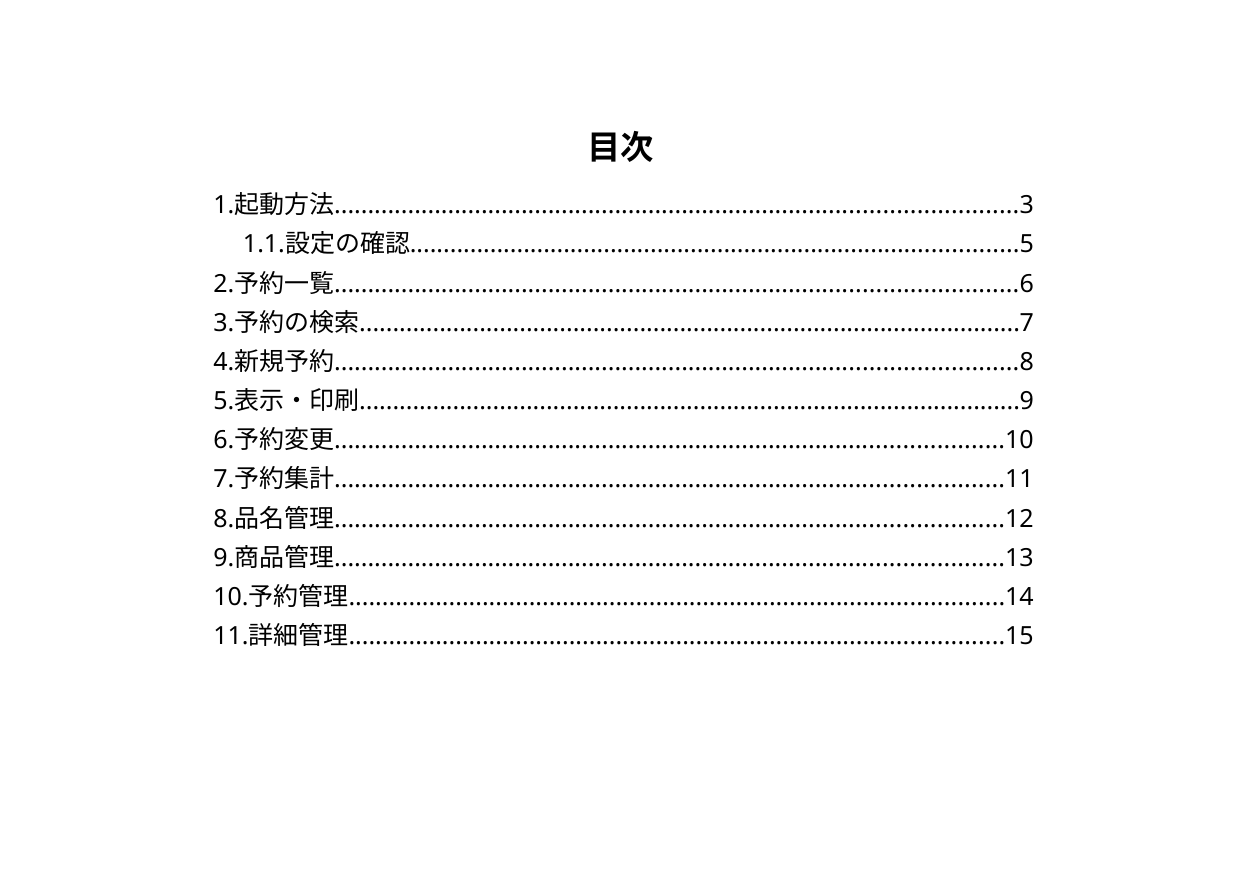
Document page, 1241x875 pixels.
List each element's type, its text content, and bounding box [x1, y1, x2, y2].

text 2.予約一覧 6 [207, 263, 1033, 299]
text 3.予約の検索 7 [207, 302, 1033, 338]
text 9.商品管理 13 [207, 537, 1033, 573]
text 10.予約管理 14 [207, 576, 1033, 613]
text 1.1.設定の確認 5 [236, 224, 1033, 260]
text 5.表示・印刷 9 [207, 381, 1033, 417]
subtitle 目次 [207, 121, 1033, 169]
text 1.起動方法 3 [207, 185, 1033, 221]
text 6.予約変更 10 [207, 420, 1033, 456]
text 8.品名管理 12 [207, 498, 1033, 534]
text 11.詳細管理 15 [207, 616, 1033, 652]
text 7.予約集計 11 [207, 459, 1033, 495]
text 4.新規予約 8 [207, 341, 1033, 378]
